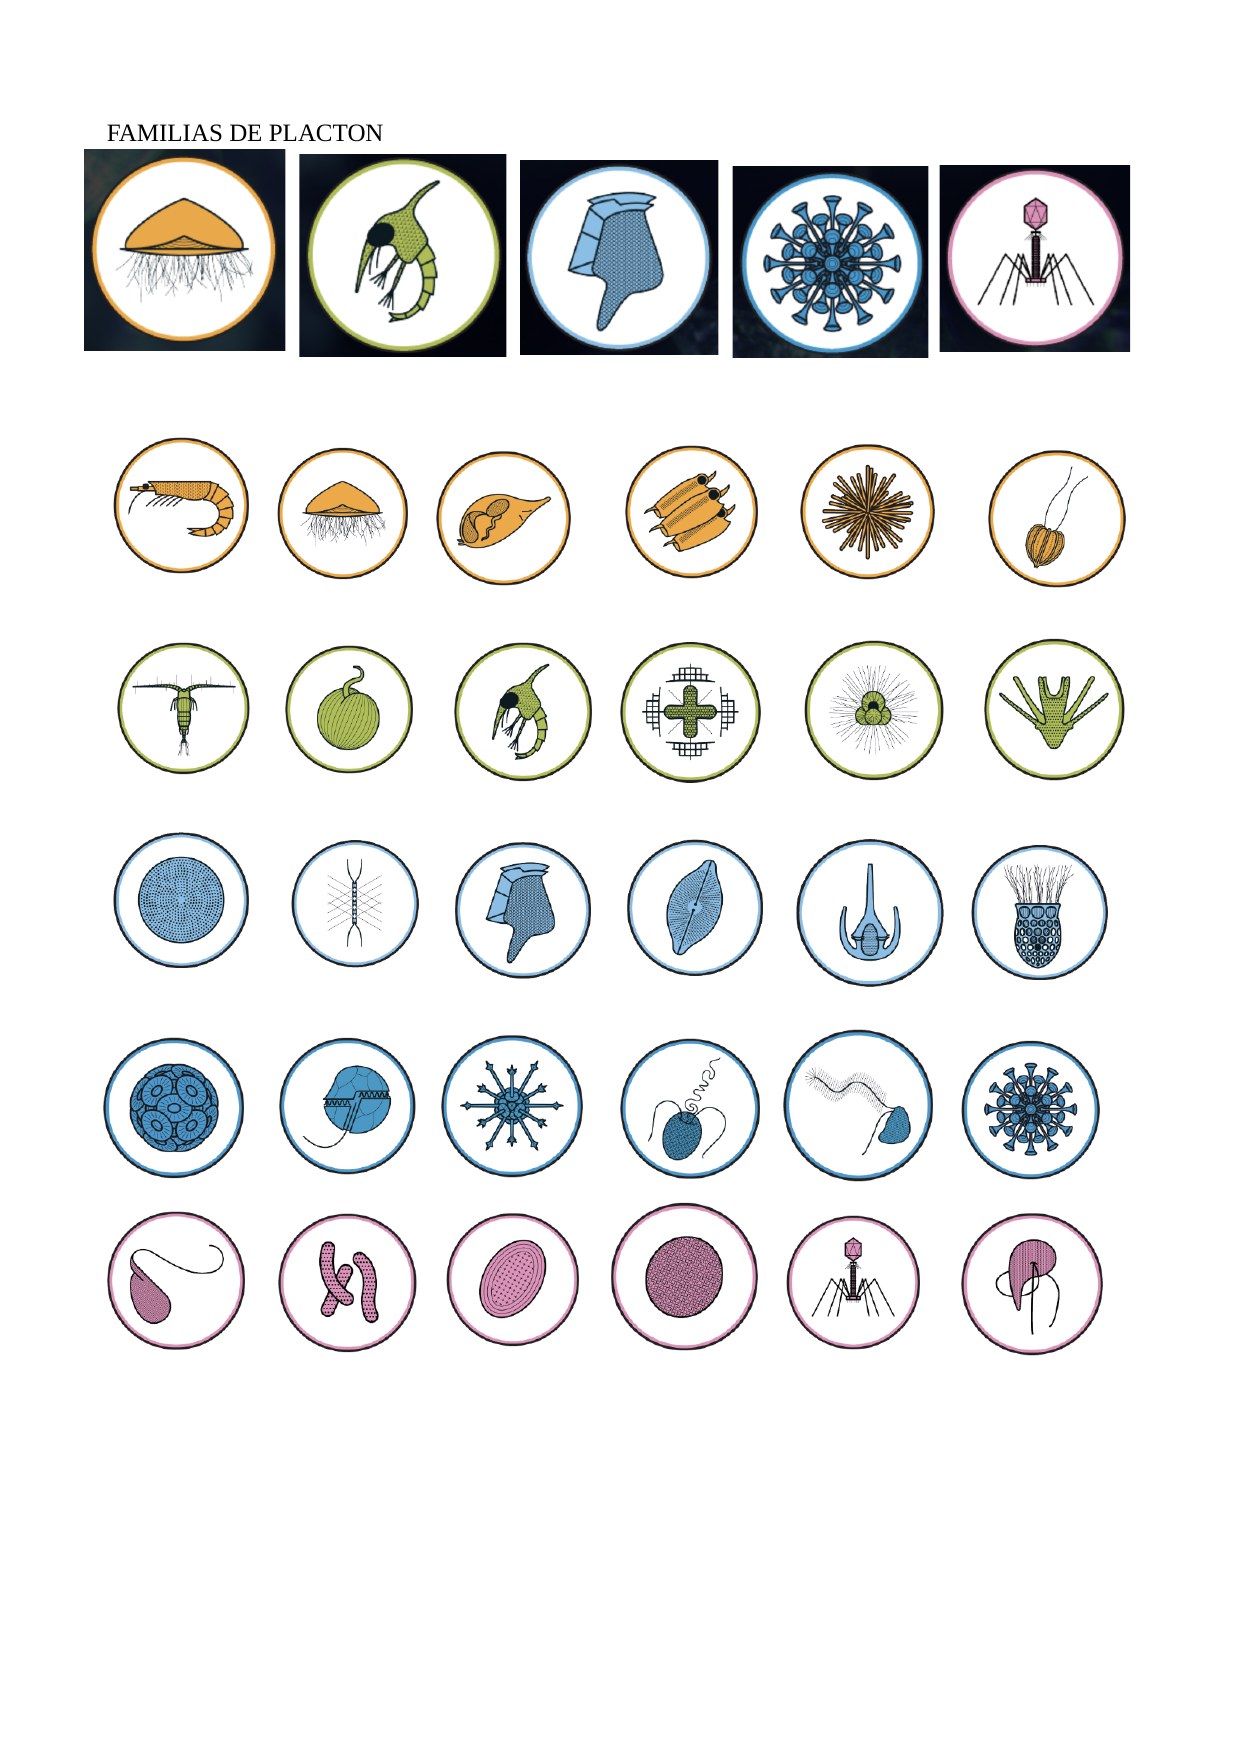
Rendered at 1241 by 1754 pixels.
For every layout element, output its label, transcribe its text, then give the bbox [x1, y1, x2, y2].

picture [968, 432, 1142, 596]
picture [102, 421, 266, 590]
picture [267, 427, 587, 596]
picture [781, 1210, 928, 1354]
picture [788, 430, 951, 598]
picture [953, 1206, 1109, 1360]
picture [952, 1031, 1104, 1181]
picture [299, 154, 507, 357]
picture [966, 838, 1116, 985]
picture [939, 165, 1131, 352]
picture [968, 628, 1135, 788]
picture [788, 629, 953, 787]
picture [99, 1206, 251, 1356]
picture [436, 1028, 592, 1182]
picture [278, 828, 429, 972]
picture [603, 1194, 765, 1354]
picture [788, 833, 950, 993]
text FAMILIAS DE PLACTON [33, 118, 1123, 147]
picture [622, 833, 772, 981]
picture [777, 1024, 942, 1187]
picture [102, 825, 263, 979]
picture [732, 166, 929, 358]
picture [441, 1208, 587, 1352]
picture [611, 433, 771, 598]
picture [106, 633, 263, 782]
picture [444, 830, 606, 985]
picture [520, 160, 719, 355]
picture [84, 149, 286, 351]
picture [612, 1030, 766, 1182]
picture [277, 636, 429, 780]
picture [100, 1030, 254, 1182]
picture [271, 1206, 423, 1356]
picture [272, 1031, 422, 1179]
picture [612, 631, 779, 790]
picture [440, 631, 604, 788]
